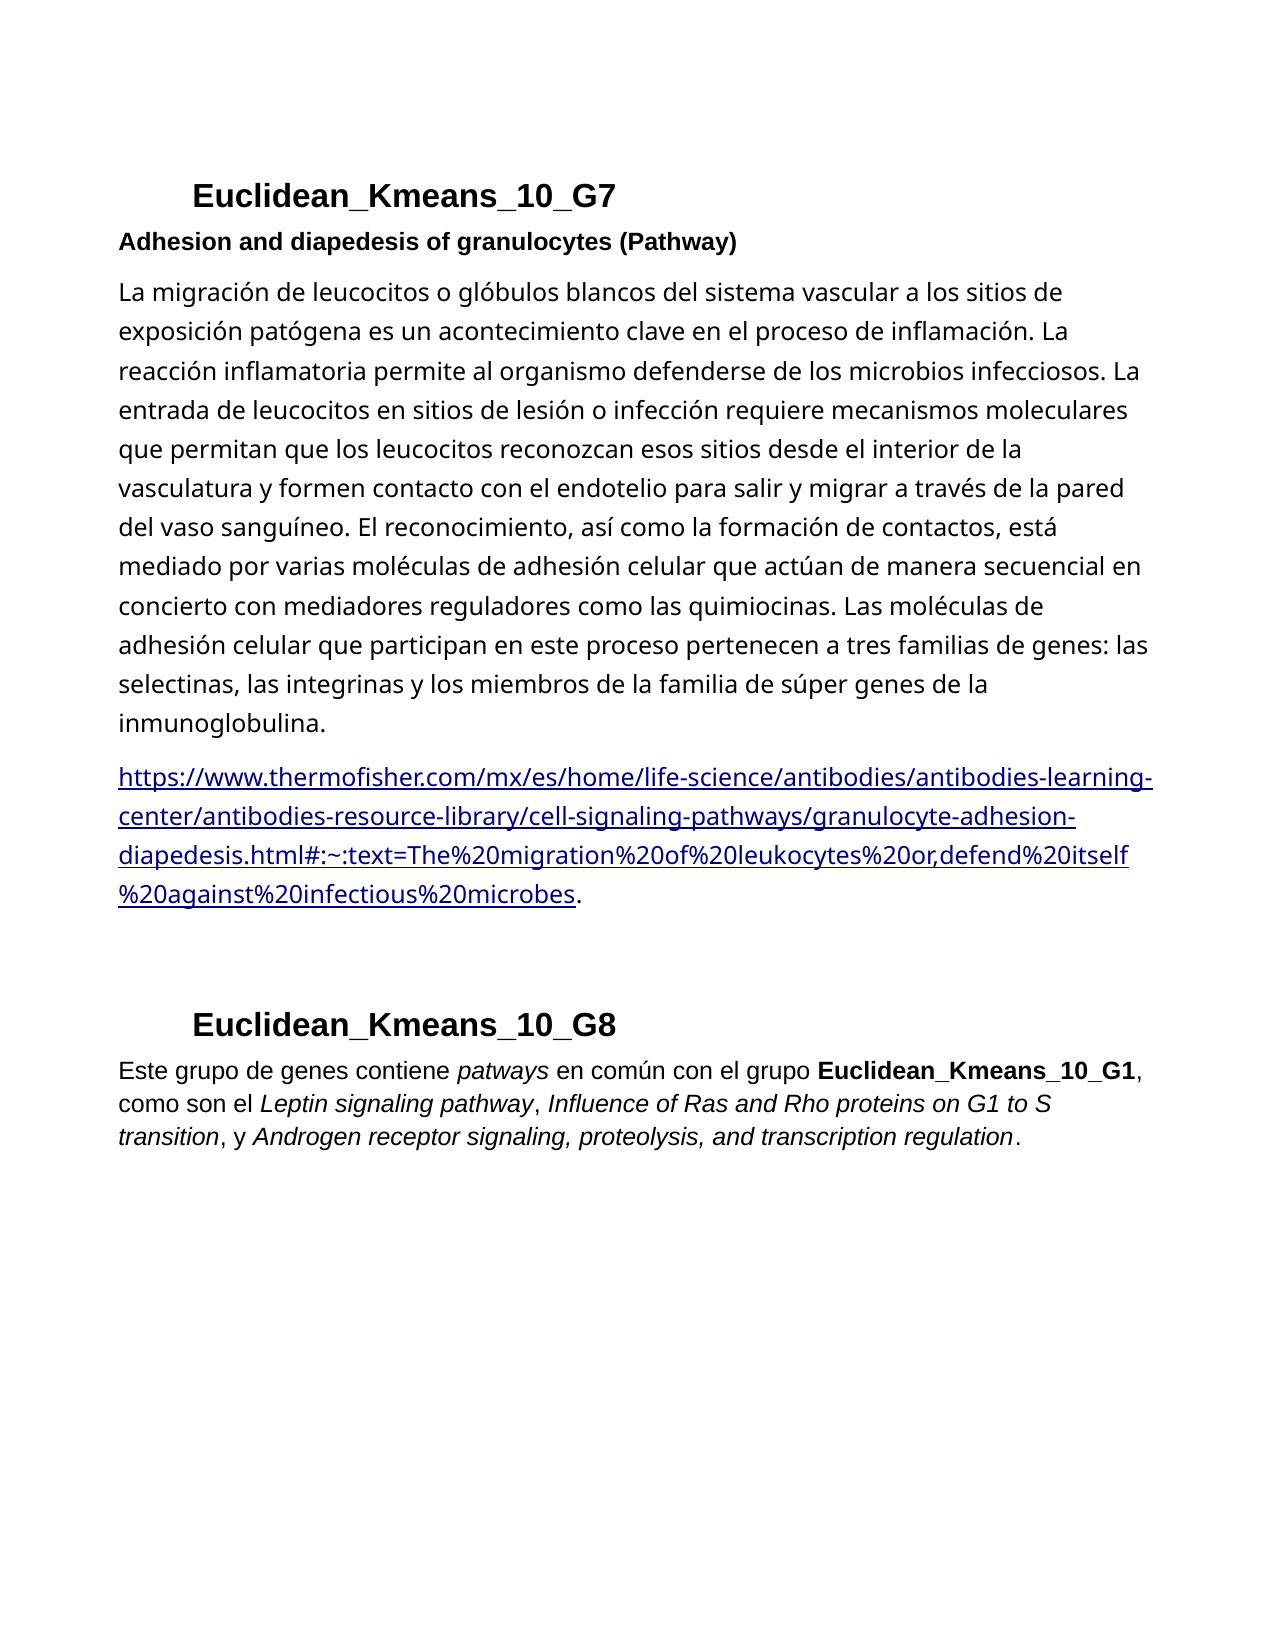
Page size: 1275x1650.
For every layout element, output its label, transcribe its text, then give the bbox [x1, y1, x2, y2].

text Adhesion and diapedesis of granulocytes (Pathway) [118, 227, 1157, 256]
text La migración de leucocitos o glóbulos blancos del sistema vascular a los sitios de exposición patógena es un acontecimiento clave en el proceso de inflamación. La reacción inflamatoria permite al organismo defenderse de los microbios infecciosos. La entrada de leucocitos en sitios de lesión o infección requiere mecanismos moleculares que permitan que los leucocitos reconozcan esos sitios desde el interior de la vasculatura y formen contacto con el endotelio para salir y migrar a través de la pared del vaso sanguíneo. El reconocimiento, así como la formación de contactos, está mediado por varias moléculas de adhesión celular que actúan de manera secuencial en concierto con mediadores reguladores como las quimiocinas. Las moléculas de adhesión celular que participan en este proceso pertenecen a tres familias de genes: las selectinas, las integrinas y los miembros de la familia de súper genes de la inmunoglobulina. [118, 275, 1157, 740]
text https://www.thermofisher.com/mx/es/home/life-science/antibodies/antibodies-learning-center/antibodies-resource-library/cell-signaling-pathways/granulocyte-adhesion-diapedesis.html#:~:text=The%20migration%20of%20leukocytes%20or,defend%20itself%20against%20infectious%20microbes. [118, 759, 1157, 911]
subtitle Euclidean_Kmeans_10_G7 [118, 176, 1157, 215]
subtitle Euclidean_Kmeans_10_G8 [118, 1005, 1157, 1044]
text Este grupo de genes contiene patways en común con el grupo Euclidean_Kmeans_10_G1, como son el Leptin signaling pathway, Influence of Ras and Rho proteins on G1 to S transition, y Androgen receptor signaling, proteolysis, and transcription regulation. [118, 1056, 1157, 1151]
